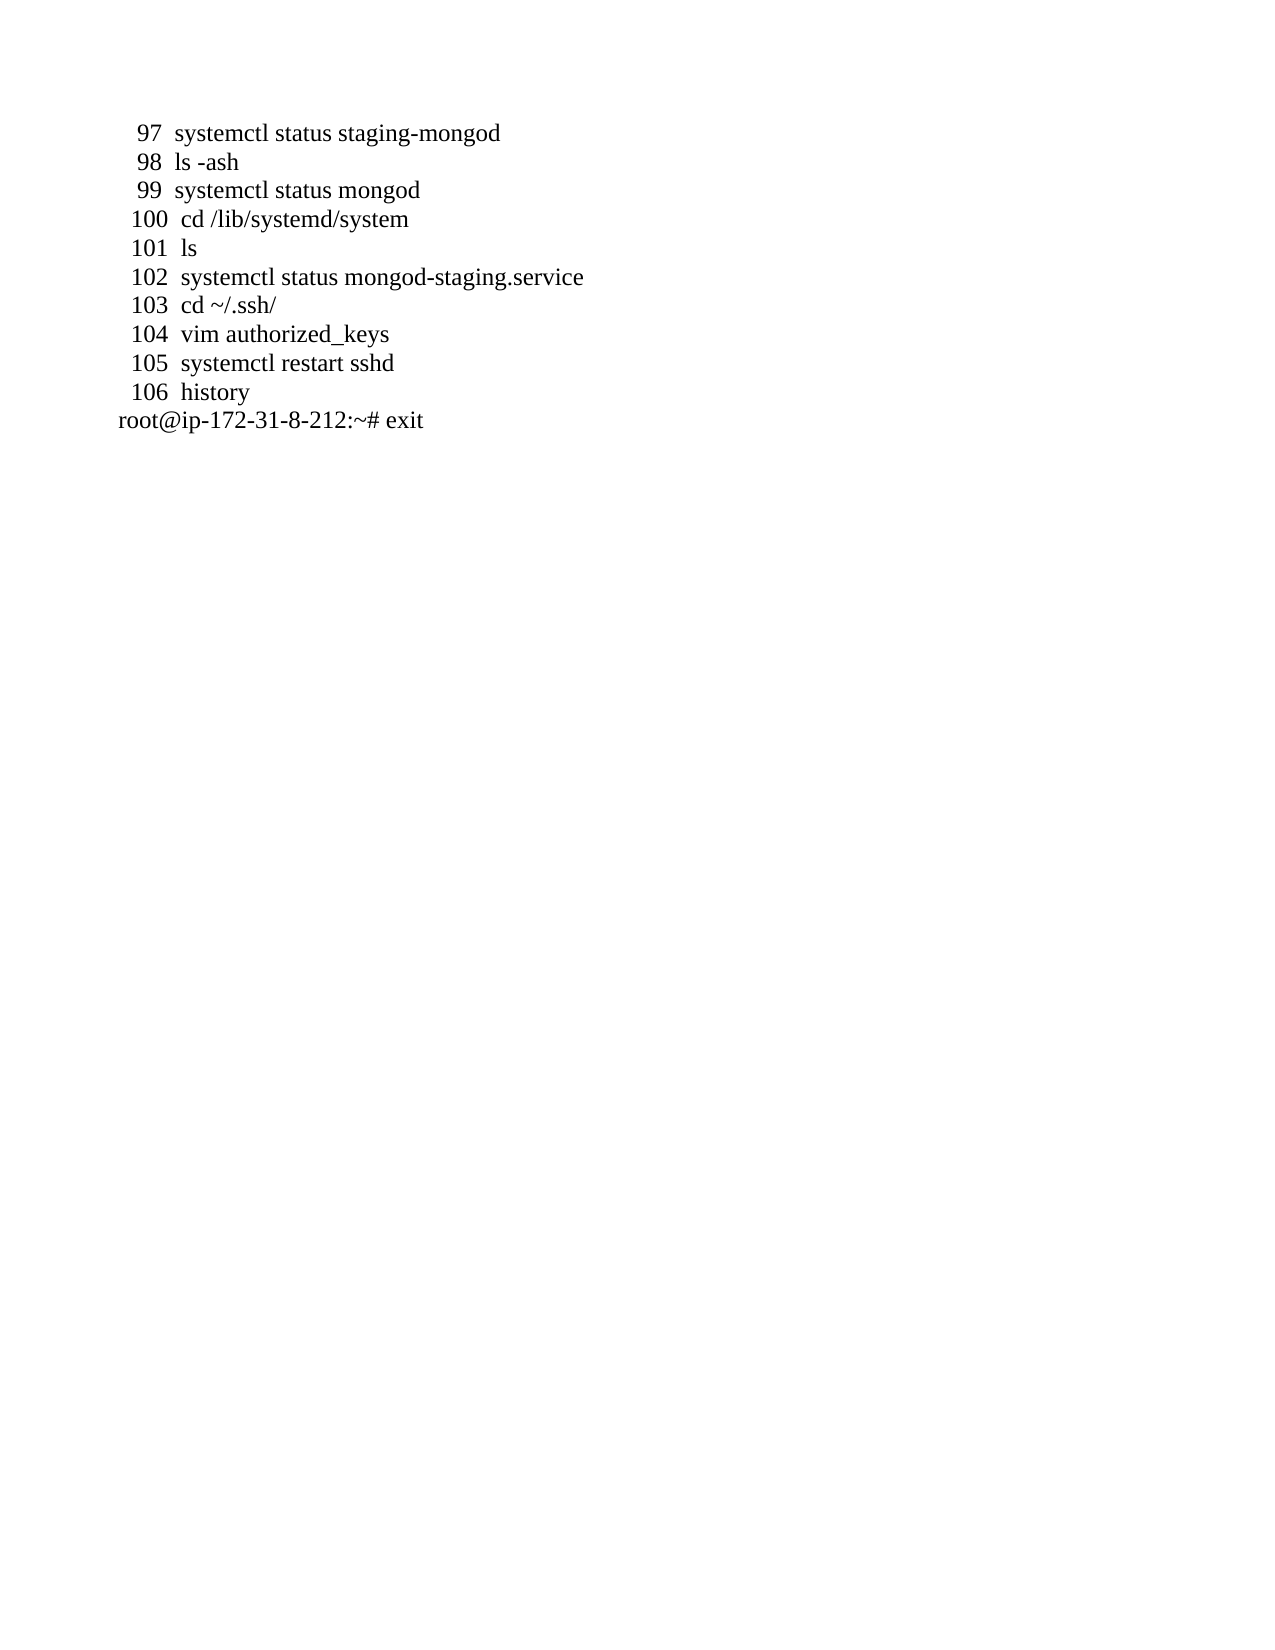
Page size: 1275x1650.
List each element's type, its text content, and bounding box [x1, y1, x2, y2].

text 98 ls -ash [118, 147, 1157, 176]
text 99 systemctl status mongod [118, 176, 1157, 204]
text 101 ls [118, 233, 1157, 262]
text root@ip-172-31-8-212:~# exit [118, 406, 1157, 434]
text 97 systemctl status staging-mongod [118, 118, 1157, 147]
text 102 systemctl status mongod-staging.service [118, 262, 1157, 291]
text 104 vim authorized_keys [118, 319, 1157, 348]
text 103 cd ~/.ssh/ [118, 291, 1157, 319]
text 100 cd /lib/systemd/system [118, 204, 1157, 233]
text 105 systemctl restart sshd [118, 348, 1157, 377]
text 106 history [118, 377, 1157, 406]
